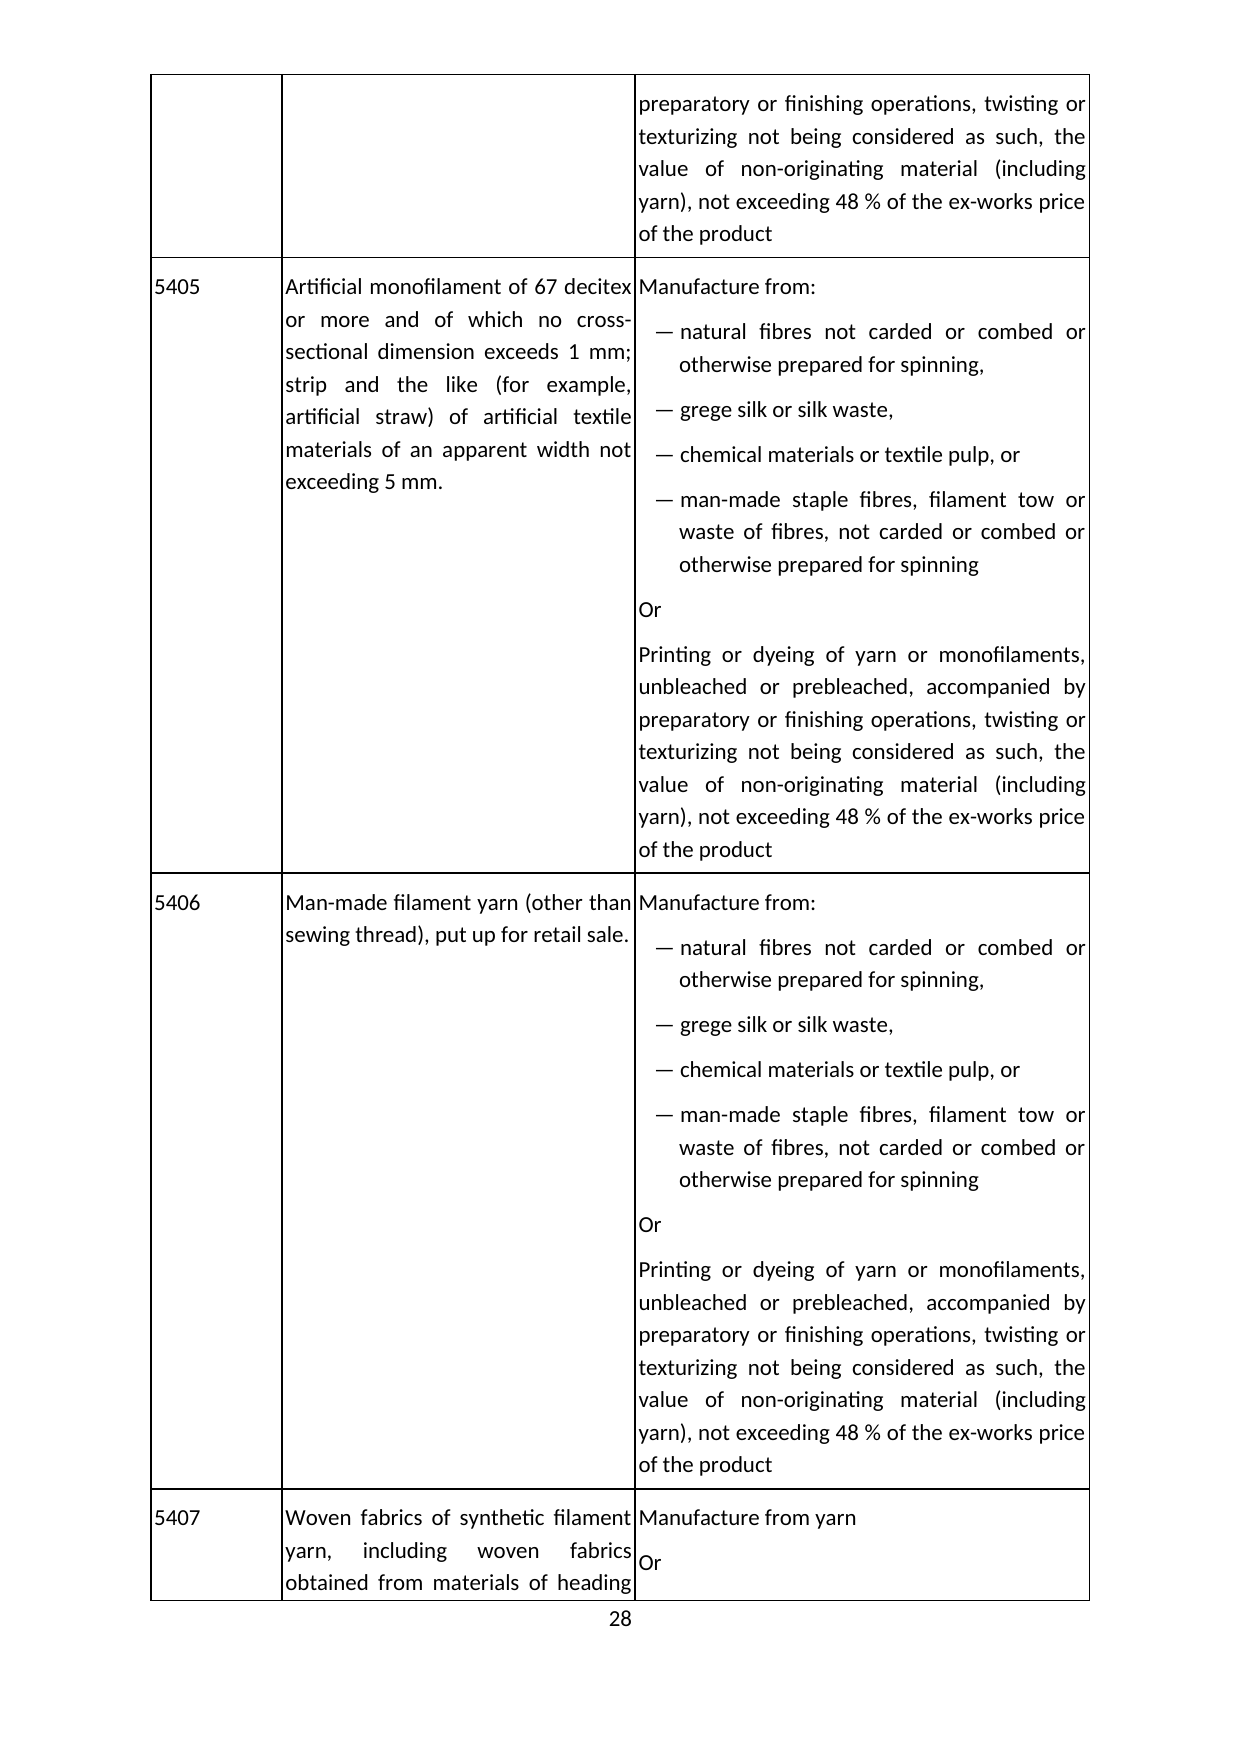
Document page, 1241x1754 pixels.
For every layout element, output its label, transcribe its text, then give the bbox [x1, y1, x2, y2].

table_cell Man-made filament yarn (other than sewing thread), put up for retail sale. [283, 874, 634, 1488]
table_cell Manufacture from yarn Or [636, 1490, 1089, 1599]
table_cell 5406 [152, 874, 281, 1488]
table_cell 5407 [152, 1490, 281, 1599]
table_cell [152, 75, 281, 257]
table_cell preparatory or finishing operations, twisting or texturizing not being considered as such, the value of non-originating material (including yarn), not exceeding 48 % of the ex-works price of the product [636, 75, 1089, 257]
table_cell Manufacture from: — natural fibres not carded or combed or otherwise prepared for spinning, — grege silk or silk waste, — chemical materials or textile pulp, or — man-made staple fibres, filament tow or waste of fibres, not carded or combed or otherwise prepared for spinning Or Printing or dyeing of yarn or monofilaments, unbleached or prebleached, accompanied by preparatory or finishing operations, twisting or texturizing not being considered as such, the value of non-originating material (including yarn), not exceeding 48 % of the ex-works price of the product [636, 874, 1089, 1488]
table_cell [283, 75, 634, 257]
table_cell 5405 [152, 258, 281, 872]
table_cell Manufacture from: — natural fibres not carded or combed or otherwise prepared for spinning, — grege silk or silk waste, — chemical materials or textile pulp, or — man-made staple fibres, filament tow or waste of fibres, not carded or combed or otherwise prepared for spinning Or Printing or dyeing of yarn or monofilaments, unbleached or prebleached, accompanied by preparatory or finishing operations, twisting or texturizing not being considered as such, the value of non-originating material (including yarn), not exceeding 48 % of the ex-works price of the product [636, 258, 1089, 872]
table_cell Woven fabrics of synthetic filament yarn, including woven fabrics obtained from materials of heading [283, 1490, 634, 1599]
table_cell Artificial monofilament of 67 decitex or more and of which no cross-sectional dimension exceeds 1 mm; strip and the like (for example, artificial straw) of artificial textile materials of an apparent width not exceeding 5 mm. [283, 258, 634, 872]
